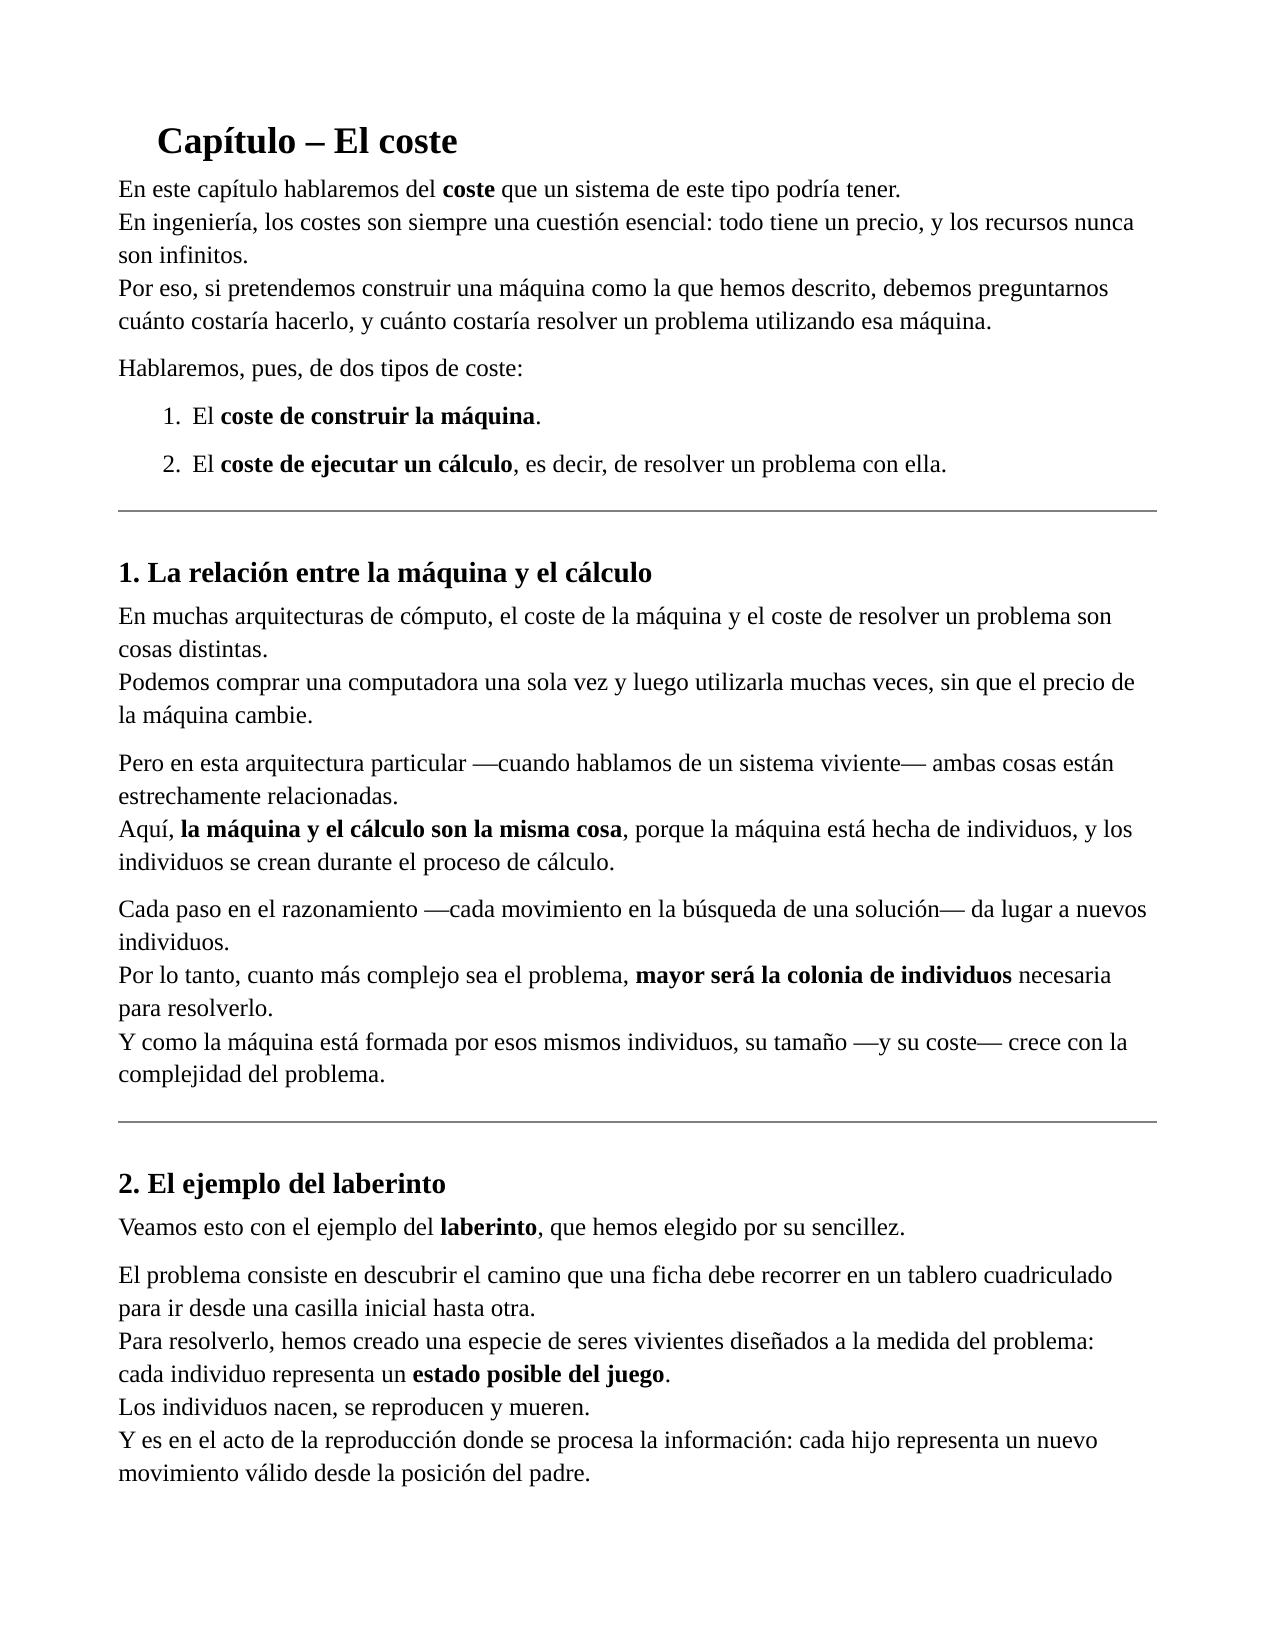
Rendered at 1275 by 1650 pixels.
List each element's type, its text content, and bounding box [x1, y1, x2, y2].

text Hablaremos, pues, de dos tipos de coste: [118, 353, 1157, 382]
text En este capítulo hablaremos del coste que un sistema de este tipo podría tener. En ingeniería, los costes son siempre una cuestión esencial: todo tiene un precio, y los recursos nunca son infinitos. Por eso, si pretendemos construir una máquina como la que hemos descrito, debemos preguntarnos cuánto costaría hacerlo, y cuánto costaría resolver un problema utilizando esa máquina. [118, 174, 1157, 334]
list El coste de construir la máquina. [162, 401, 1157, 430]
text En muchas arquitecturas de cómputo, el coste de la máquina y el coste de resolver un problema son cosas distintas. Podemos comprar una computadora una sola vez y luego utilizarla muchas veces, sin que el precio de la máquina cambie. [118, 601, 1157, 729]
subtitle 📘 Capítulo – El coste [118, 118, 1157, 161]
text Veamos esto con el ejemplo del laberinto, que hemos elegido por su sencillez. [118, 1212, 1157, 1241]
text El problema consiste en descubrir el camino que una ficha debe recorrer en un tablero cuadriculado para ir desde una casilla inicial hasta otra. Para resolverlo, hemos creado una especie de seres vivientes diseñados a la medida del problema: cada individuo representa un estado posible del juego. Los individuos nacen, se reproducen y mueren. Y es en el acto de la reproducción donde se procesa la información: cada hijo representa un nuevo movimiento válido desde la posición del padre. [118, 1260, 1157, 1487]
list El coste de ejecutar un cálculo, es decir, de resolver un problema con ella. [162, 449, 1157, 477]
text Pero en esta arquitectura particular —cuando hablamos de un sistema viviente— ambas cosas están estrechamente relacionadas. Aquí, la máquina y el cálculo son la misma cosa, porque la máquina está hecha de individuos, y los individuos se crean durante el proceso de cálculo. [118, 748, 1157, 876]
subtitle 2. El ejemplo del laberinto [118, 1166, 1157, 1199]
subtitle 1. La relación entre la máquina y el cálculo [118, 555, 1157, 589]
text Cada paso en el razonamiento —cada movimiento en la búsqueda de una solución— da lugar a nuevos individuos. Por lo tanto, cuanto más complejo sea el problema, mayor será la colonia de individuos necesaria para resolverlo. Y como la máquina está formada por esos mismos individuos, su tamaño —y su coste— crece con la complejidad del problema. [118, 894, 1157, 1088]
